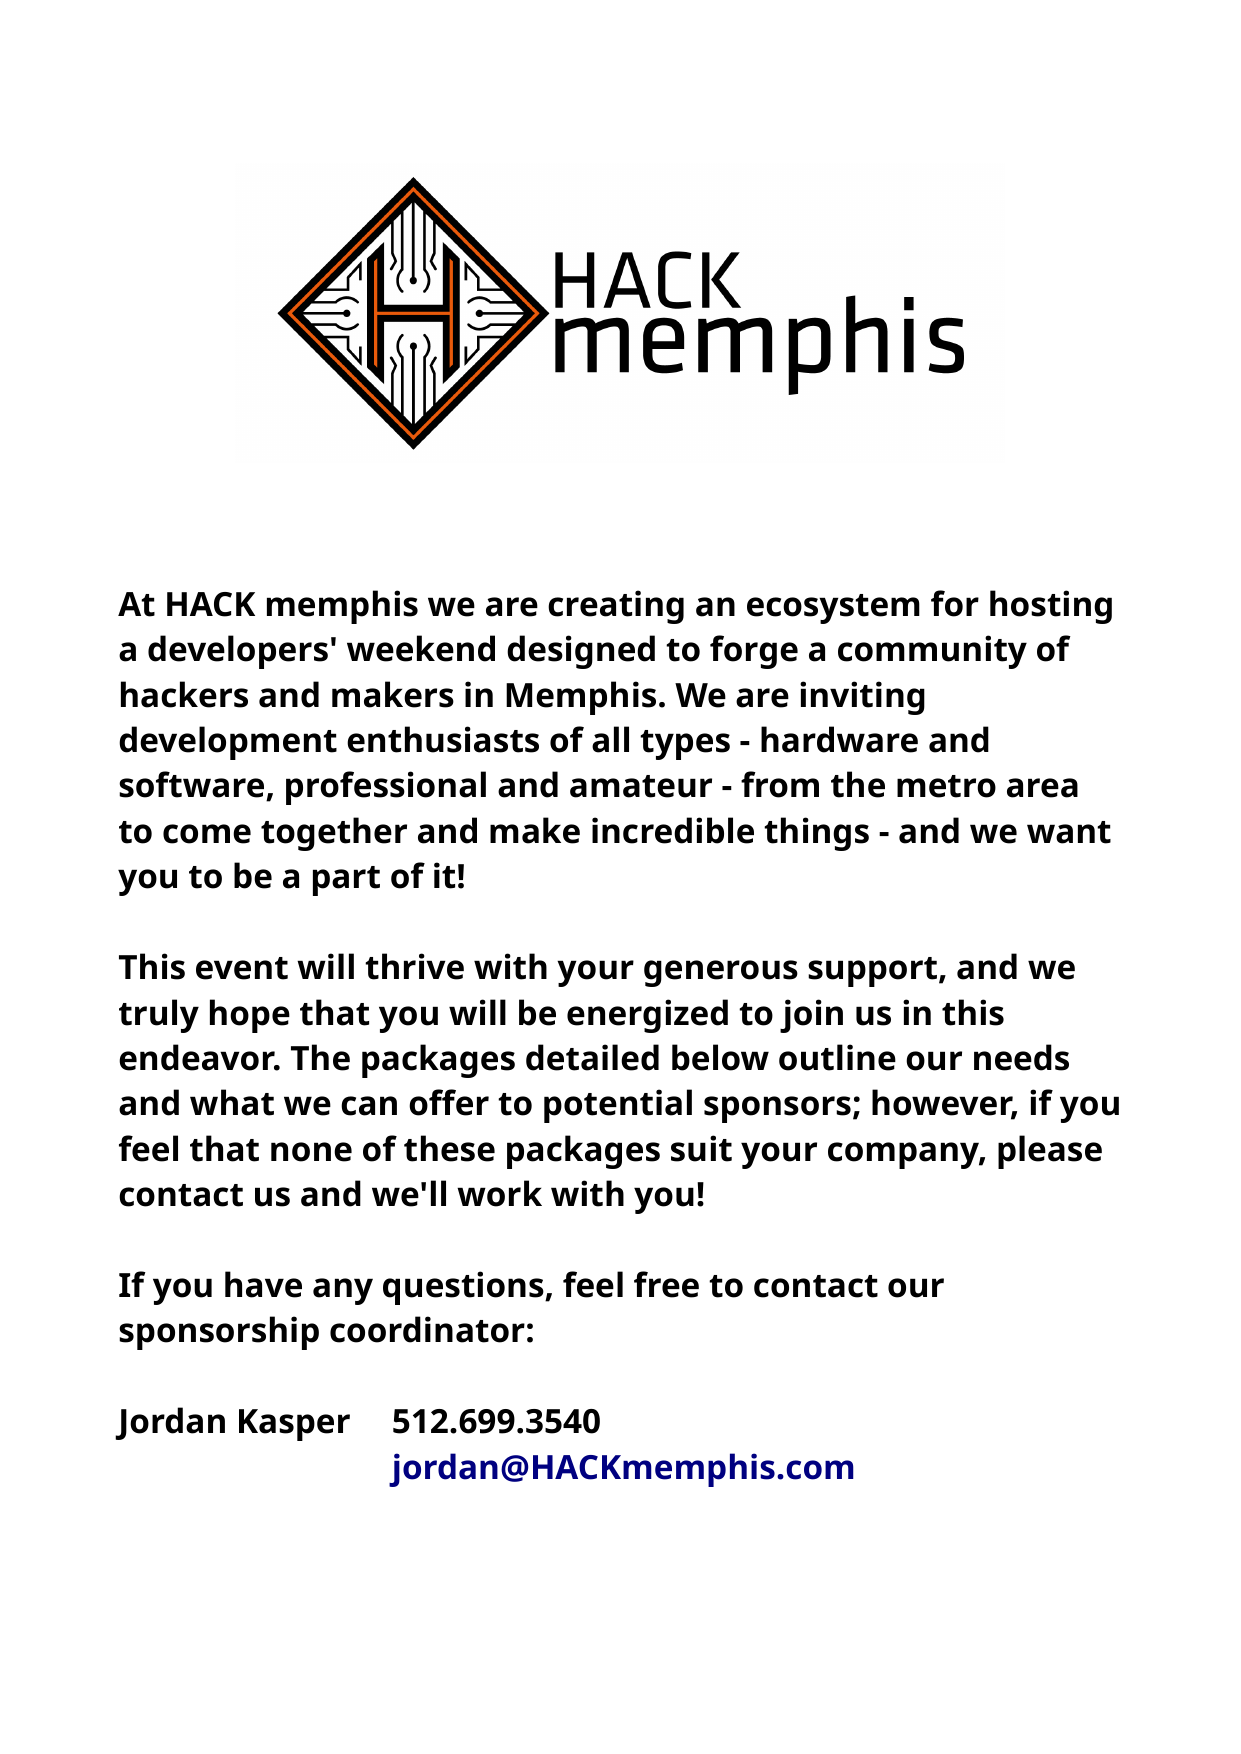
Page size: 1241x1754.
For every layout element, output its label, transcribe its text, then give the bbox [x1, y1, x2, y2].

text At HACK memphis we are creating an ecosystem for hosting a developers' weekend designed to forge a community of hackers and makers in Memphis. We are inviting development enthusiasts of all types - hardware and software, professional and amateur - from the metro area to come together and make incredible things - and we want you to be a part of it! [118, 581, 1122, 898]
text This event will thrive with your generous support, and we truly hope that you will be energized to join us in this endeavor. The packages detailed below outline our needs and what we can offer to potential sponsors; however, if you feel that none of these packages suit your company, please contact us and we'll work with you! [118, 944, 1122, 1216]
text If you have any questions, feel free to contact our sponsorship coordinator: [118, 1262, 1122, 1353]
text Jordan Kasper 512.699.3540 jordan@HACKmemphis.com [118, 1398, 1122, 1489]
picture [235, 163, 1006, 463]
